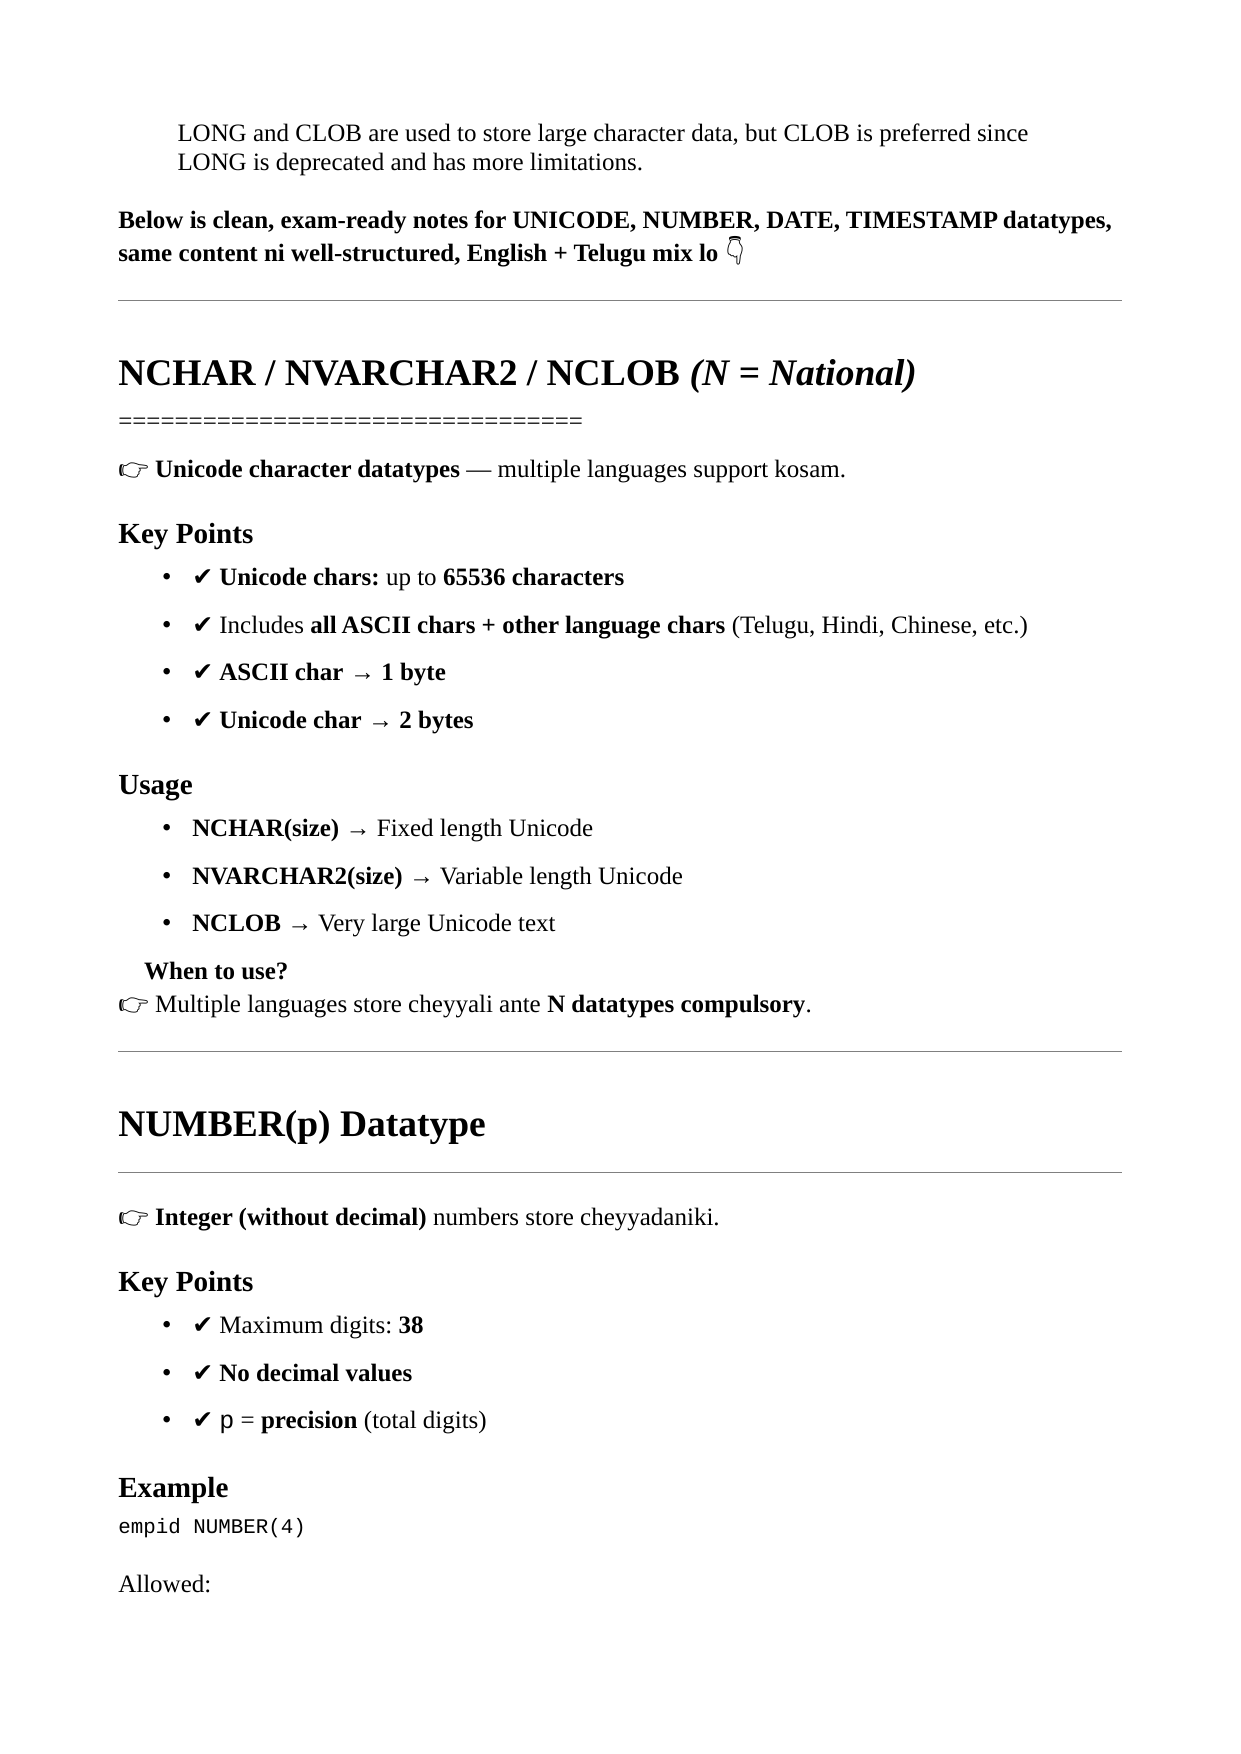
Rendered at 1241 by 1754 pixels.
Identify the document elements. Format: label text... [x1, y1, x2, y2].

text 👉 Unicode character datatypes — multiple languages support kosam. [118, 454, 1122, 483]
subtitle Key Points [118, 1264, 1122, 1297]
list ✔️ Unicode char → 2 bytes [162, 705, 1122, 734]
subtitle Example [118, 1470, 1122, 1503]
list ✔️ ASCII char → 1 byte [162, 657, 1122, 686]
list ✔️ No decimal values [162, 1358, 1122, 1386]
subtitle Key Points [118, 516, 1122, 550]
list ✔️ Unicode chars: up to 65536 characters [162, 562, 1122, 591]
list NCLOB → Very large Unicode text [162, 908, 1122, 937]
list ✔️ Includes all ASCII chars + other language chars (Telugu, Hindi, Chinese, etc.) [162, 610, 1122, 639]
text LONG and CLOB are used to store large character data, but CLOB is preferred since LONG is deprecated and has more limitations. [177, 118, 1063, 176]
subtitle NUMBER(p) Datatype [118, 1102, 1122, 1145]
text Allowed: [118, 1569, 1122, 1598]
subtitle Usage [118, 767, 1122, 801]
list NVARCHAR2(size) → Variable length Unicode [162, 861, 1122, 890]
list ✔️ p = precision (total digits) [162, 1405, 1122, 1436]
subtitle NCHAR / NVARCHAR2 / NCLOB (N = National) [118, 351, 1122, 394]
text 👉 Integer (without decimal) numbers store cheyyadaniki. [118, 1202, 1122, 1231]
list NCHAR(size) → Fixed length Unicode [162, 813, 1122, 842]
text ================================= [118, 406, 1122, 435]
list ✔️ Maximum digits: 38 [162, 1310, 1122, 1339]
text Below is clean, exam-ready notes for UNICODE, NUMBER, DATE, TIMESTAMP datatypes, same content ni well-structured, English + Telugu mix lo 👇 [118, 205, 1122, 267]
text 📌 When to use? 👉 Multiple languages store cheyyali ante N datatypes compulsory. [118, 956, 1122, 1018]
text empid NUMBER(4) [118, 1516, 1122, 1539]
